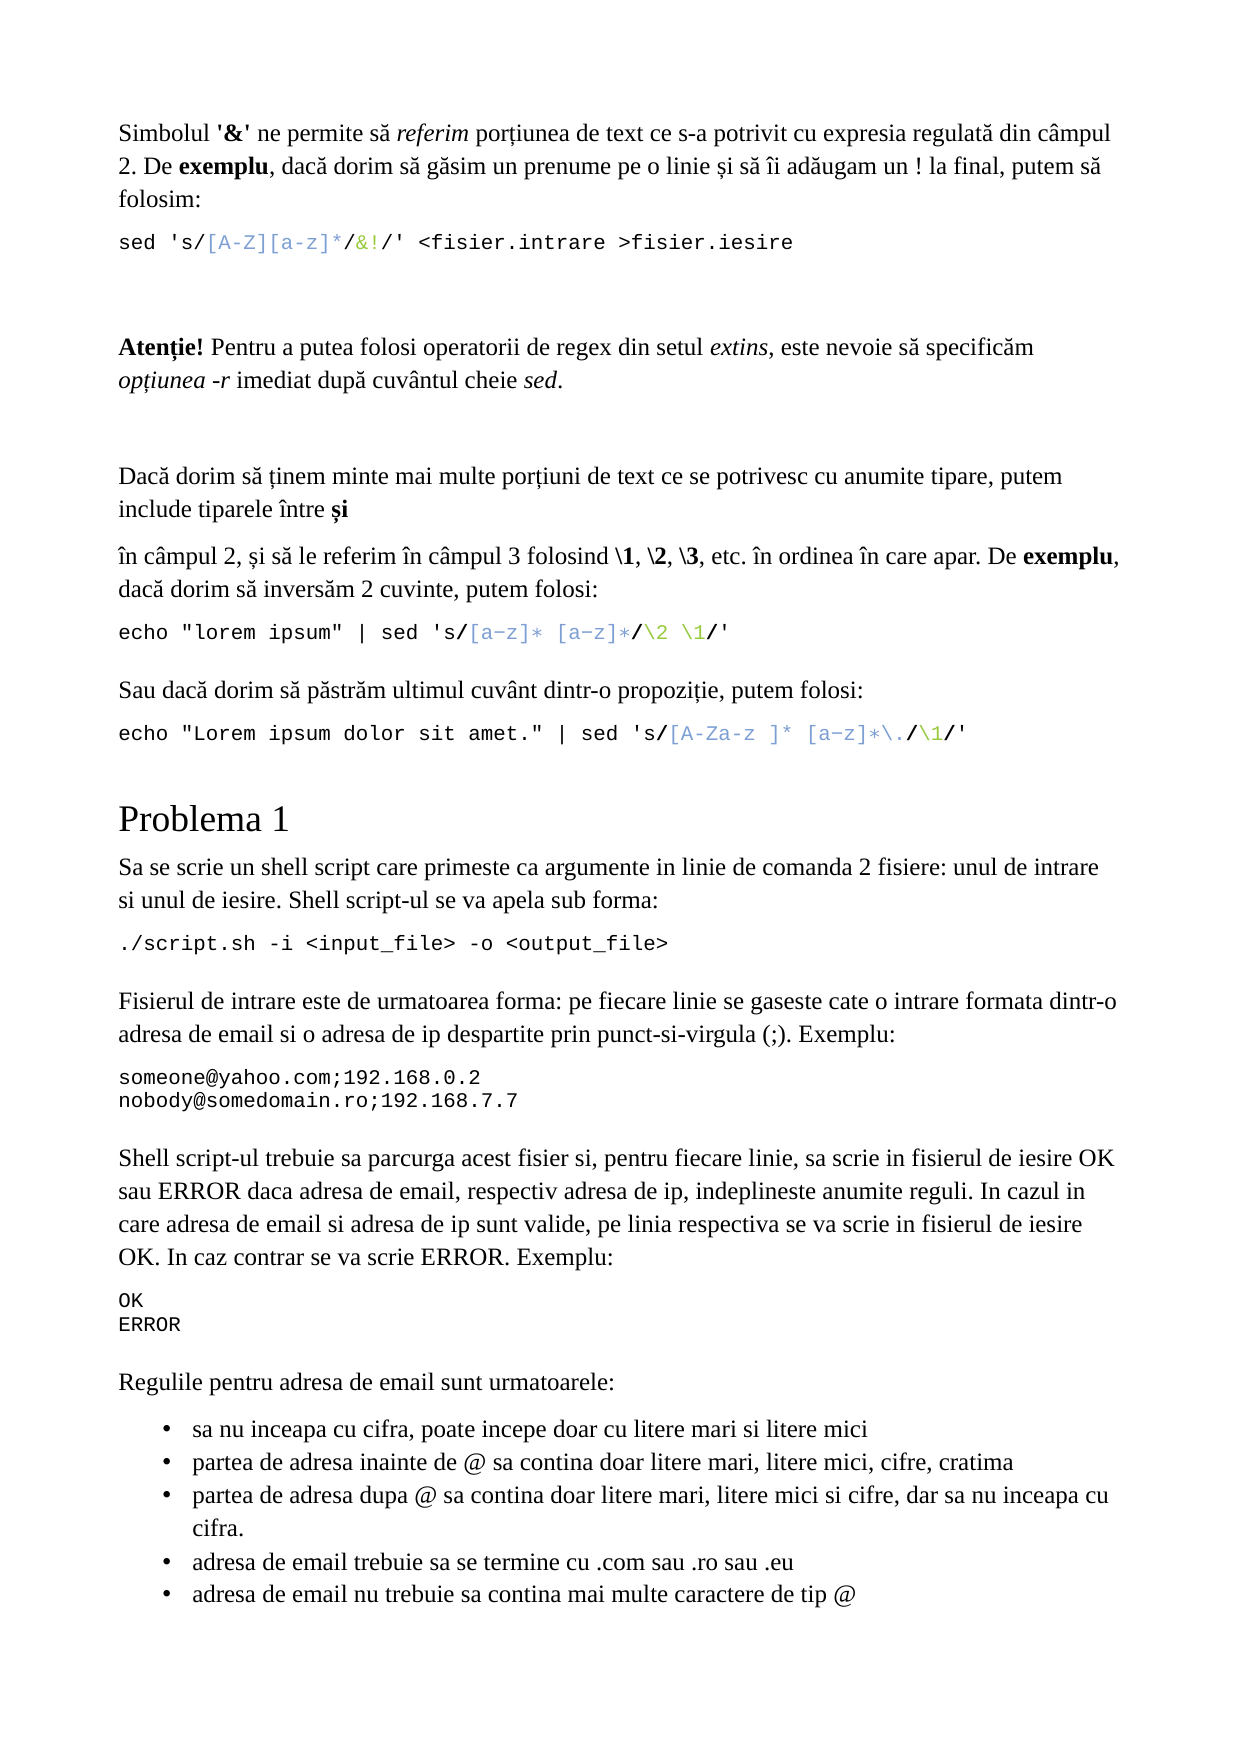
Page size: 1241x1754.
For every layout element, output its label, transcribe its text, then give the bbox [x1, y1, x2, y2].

text Dacă dorim să ținem minte mai multe porțiuni de text ce se potrivesc cu anumite tipare, putem include tiparele între și [118, 461, 1122, 522]
text ./script.sh -i <input_file> -o <output_file> [118, 933, 1122, 957]
text Atenție! Pentru a putea folosi operatorii de regex din setul extins, este nevoie să specificăm opțiunea -r imediat după cuvântul cheie sed. [118, 332, 1122, 394]
text echo "Lorem ipsum dolor sit amet." | sed 's/[A-Za-z ]* [a−z]∗\./\1/' [118, 723, 1122, 746]
text în câmpul 2, și să le referim în câmpul 3 folosind \1, \2, \3, etc. în ordinea în care apar. De exemplu, dacă dorim să inversăm 2 cuvinte, putem folosi: [118, 541, 1122, 603]
text nobody@somedomain.ro;192.168.7.7 [118, 1090, 1122, 1114]
text sed 's/[A-Z][a-z]*/&!/' <fisier.intrare >fisier.iesire [118, 232, 1122, 255]
text Sau dacă dorim să păstrăm ultimul cuvânt dintr-o propoziție, putem folosi: [118, 675, 1122, 704]
list adresa de email trebuie sa se termine cu .com sau .ro sau .eu [162, 1547, 1122, 1575]
text Sa se scrie un shell script care primeste ca argumente in linie de comanda 2 fisiere: unul de intrare si unul de iesire. Shell script-ul se va apela sub forma: [118, 852, 1122, 914]
text OK [118, 1290, 1122, 1314]
text Simbolul '&' ne permite să referim porțiunea de text ce s-a potrivit cu expresia regulată din câmpul 2. De exemplu, dacă dorim să găsim un prenume pe o linie și să îi adăugam un ! la final, putem să folosim: [118, 118, 1122, 213]
text echo "lorem ipsum" | sed 's/[a−z]∗ [a−z]∗/\2 \1/' [118, 622, 1122, 646]
text Fisierul de intrare este de urmatoarea forma: pe fiecare linie se gaseste cate o intrare formata dintr-o adresa de email si o adresa de ip despartite prin punct-si-virgula (;). Exemplu: [118, 986, 1122, 1048]
subtitle Problema 1 [118, 797, 1122, 840]
list partea de adresa inainte de @ sa contina doar litere mari, litere mici, cifre, cratima [162, 1447, 1122, 1476]
text Shell script-ul trebuie sa parcurga acest fisier si, pentru fiecare linie, sa scrie in fisierul de iesire OK sau ERROR daca adresa de email, respectiv adresa de ip, indeplineste anumite reguli. In cazul in care adresa de email si adresa de ip sunt valide, pe linia respectiva se va scrie in fisierul de iesire OK. In caz contrar se va scrie ERROR. Exemplu: [118, 1143, 1122, 1271]
text ERROR [118, 1314, 1122, 1337]
text someone@yahoo.com;192.168.0.2 [118, 1067, 1122, 1090]
list sa nu inceapa cu cifra, poate incepe doar cu litere mari si litere mici [162, 1414, 1122, 1443]
list adresa de email nu trebuie sa contina mai multe caractere de tip @ [162, 1579, 1122, 1608]
text Regulile pentru adresa de email sunt urmatoarele: [118, 1367, 1122, 1396]
list partea de adresa dupa @ sa contina doar litere mari, litere mici si cifre, dar sa nu inceapa cu cifra. [162, 1481, 1122, 1542]
